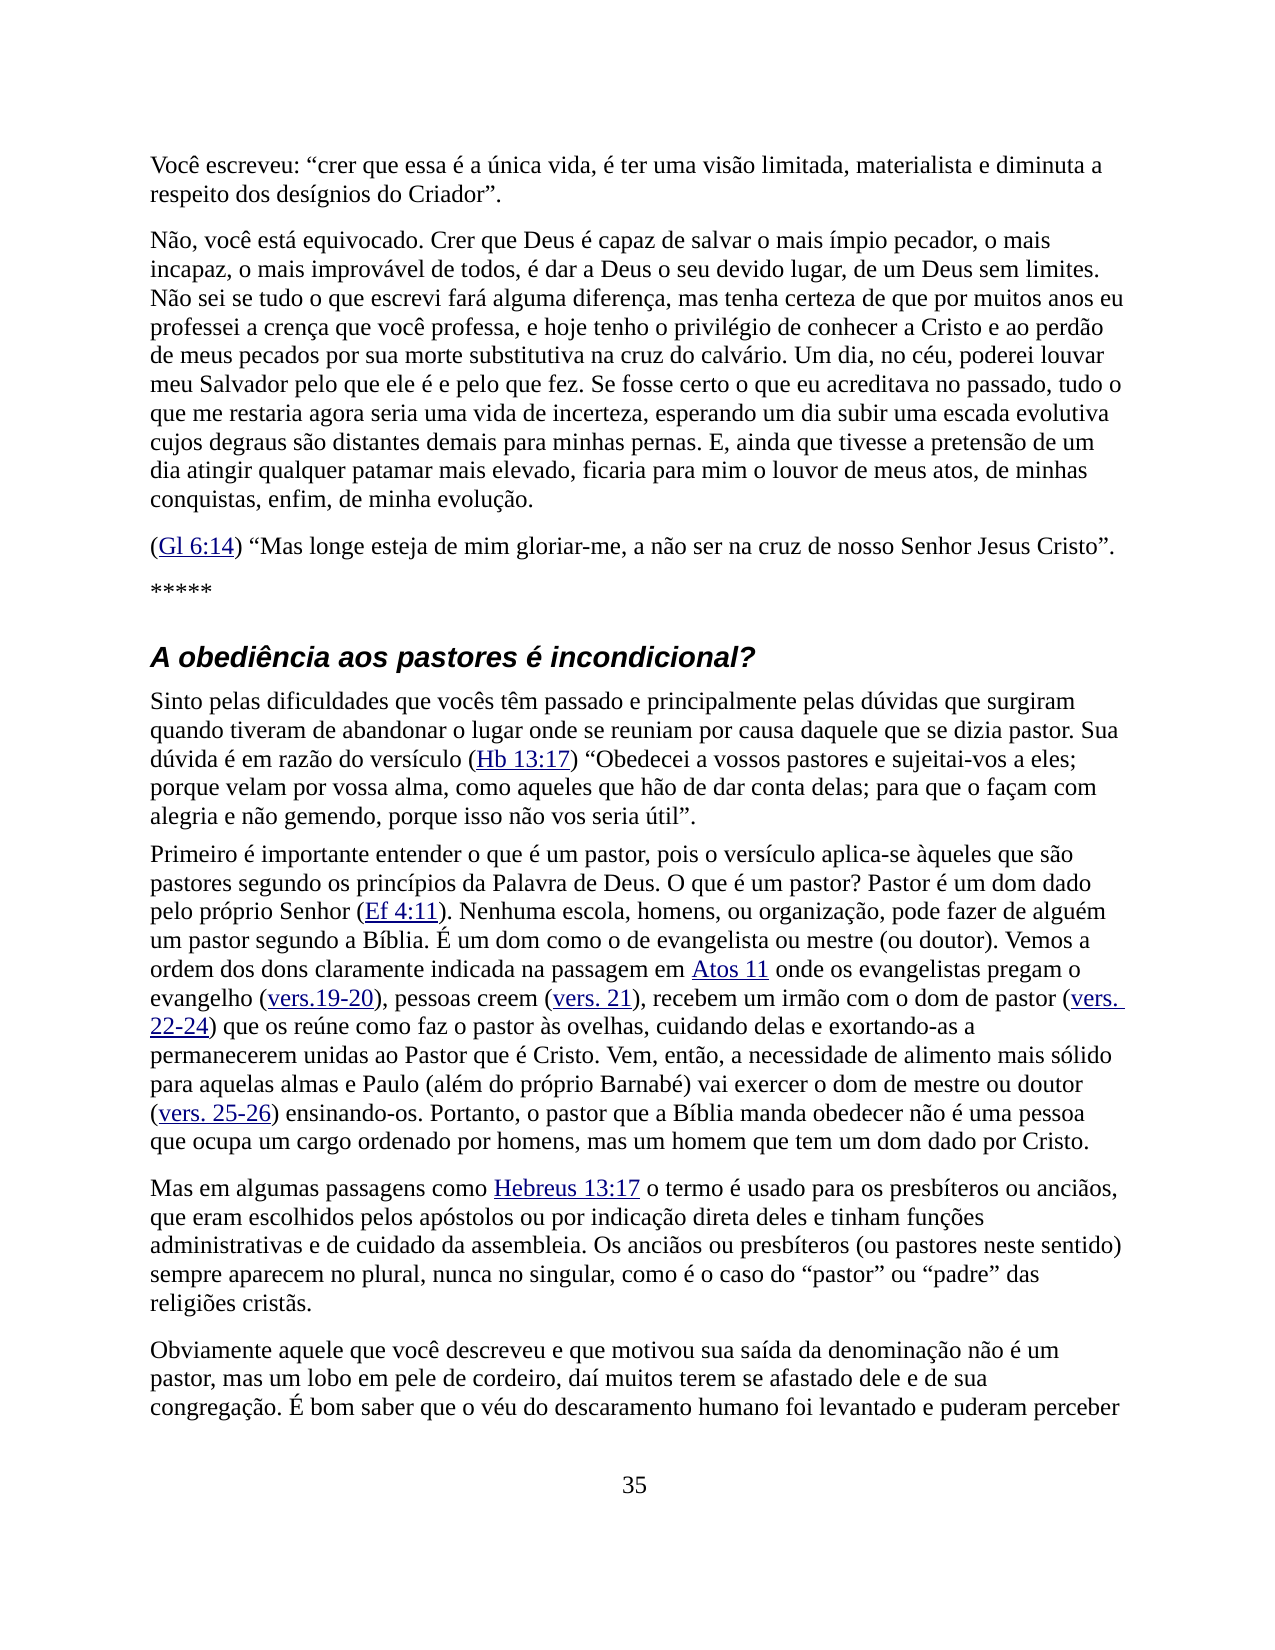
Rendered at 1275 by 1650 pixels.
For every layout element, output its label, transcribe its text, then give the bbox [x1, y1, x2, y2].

text Sinto pelas dificuldades que vocês têm passado e principalmente pelas dúvidas que surgiram quando tiveram de abandonar o lugar onde se reuniam por causa daquele que se dizia pastor. Sua dúvida é em razão do versículo (Hb 13:17) “Obedecei a vossos pastores e sujeitai-vos a eles; porque velam por vossa alma, como aqueles que hão de dar conta delas; para que o façam com alegria e não gemendo, porque isso não vos seria útil”. [150, 686, 1125, 830]
text Primeiro é importante entender o que é um pastor, pois o versículo aplica-se àqueles que são pastores segundo os princípios da Palavra de Deus. O que é um pastor? Pastor é um dom dado pelo próprio Senhor (Ef 4:11). Nenhuma escola, homens, ou organização, pode fazer de alguém um pastor segundo a Bíblia. É um dom como o de evangelista ou mestre (ou doutor). Vemos a ordem dos dons claramente indicada na passagem em Atos 11 onde os evangelistas pregam o evangelho (vers.19-20), pessoas creem (vers. 21), recebem um irmão com o dom de pastor (vers. 22-24) que os reúne como faz o pastor às ovelhas, cuidando delas e exortando-as a permanecerem unidas ao Pastor que é Cristo. Vem, então, a necessidade de alimento mais sólido para aquelas almas e Paulo (além do próprio Barnabé) vai exercer o dom de mestre ou doutor (vers. 25-26) ensinando-os. Portanto, o pastor que a Bíblia manda obedecer não é uma pessoa que ocupa um cargo ordenado por homens, mas um homem que tem um dom dado por Cristo. [150, 839, 1125, 1155]
text ***** [150, 577, 1125, 606]
text (Gl 6:14) “Mas longe esteja de mim gloriar-me, a não ser na cruz de nosso Senhor Jesus Cristo”. [150, 531, 1125, 559]
text Obviamente aquele que você descreveu e que motivou sua saída da denominação não é um pastor, mas um lobo em pele de cordeiro, daí muitos terem se afastado dele e de sua congregação. É bom saber que o véu do descaramento humano foi levantado e puderam perceber [150, 1335, 1125, 1421]
subtitle A obediência aos pastores é incondicional? [150, 640, 1125, 674]
text Mas em algumas passagens como Hebreus 13:17 o termo é usado para os presbíteros ou anciãos, que eram escolhidos pelos apóstolos ou por indicação direta deles e tinham funções administrativas e de cuidado da assembleia. Os anciãos ou presbíteros (ou pastores neste sentido) sempre aparecem no plural, nunca no singular, como é o caso do “pastor” ou “padre” das religiões cristãs. [150, 1173, 1125, 1317]
text Você escreveu: “crer que essa é a única vida, é ter uma visão limitada, materialista e diminuta a respeito dos desígnios do Criador”. [150, 150, 1125, 207]
text Não, você está equivocado. Crer que Deus é capaz de salvar o mais ímpio pecador, o mais incapaz, o mais improvável de todos, é dar a Deus o seu devido lugar, de um Deus sem limites. Não sei se tudo o que escrevi fará alguma diferença, mas tenha certeza de que por muitos anos eu professei a crença que você professa, e hoje tenho o privilégio de conhecer a Cristo e ao perdão de meus pecados por sua morte substitutiva na cruz do calvário. Um dia, no céu, poderei louvar meu Salvador pelo que ele é e pelo que fez. Se fosse certo o que eu acreditava no passado, tudo o que me restaria agora seria uma vida de incerteza, esperando um dia subir uma escada evolutiva cujos degraus são distantes demais para minhas pernas. E, ainda que tivesse a pretensão de um dia atingir qualquer patamar mais elevado, ficaria para mim o louvor de meus atos, de minhas conquistas, enfim, de minha evolução. [150, 225, 1125, 513]
